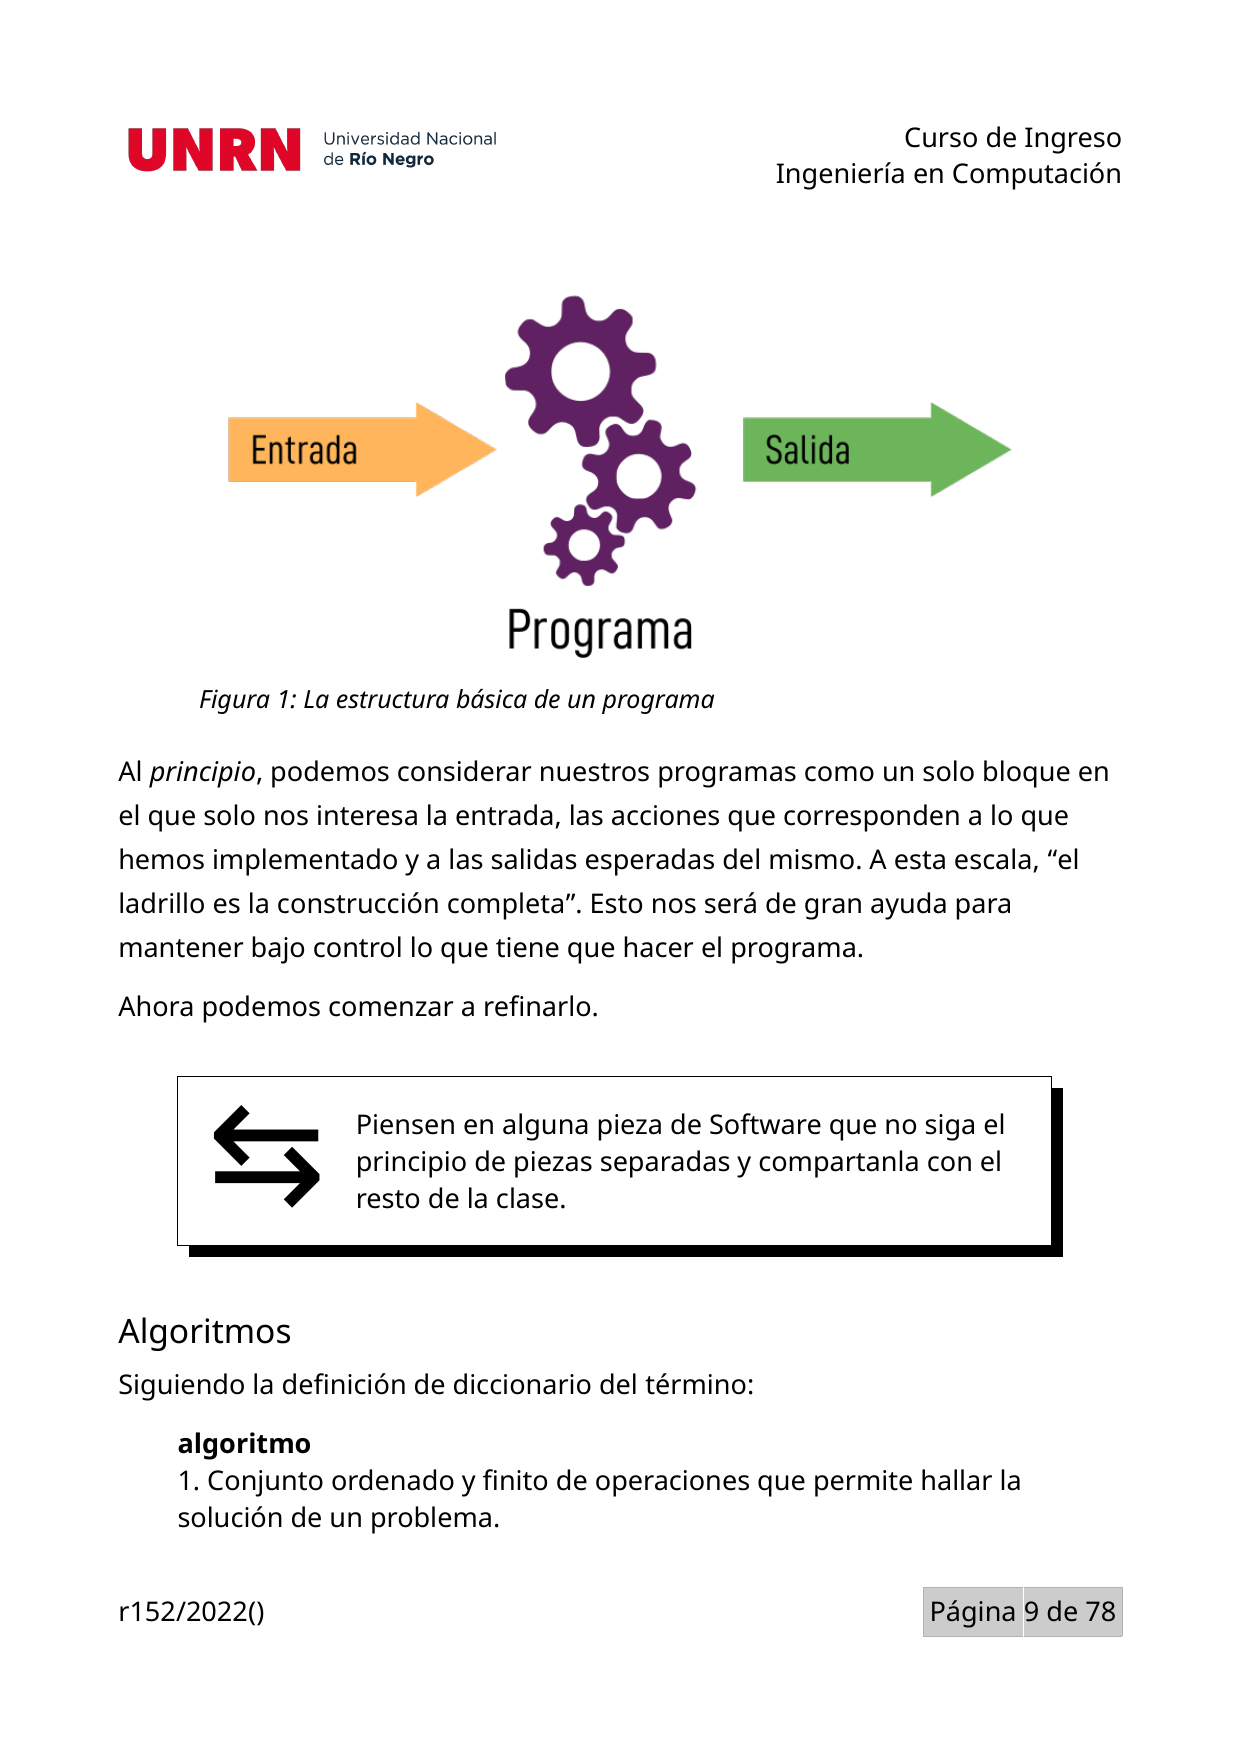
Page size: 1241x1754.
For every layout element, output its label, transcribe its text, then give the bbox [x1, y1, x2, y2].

text Ahora podemos comenzar a refinarlo. [118, 987, 1122, 1024]
text Al principio, podemos considerar nuestros programas como un solo bloque en el que solo nos interesa la entrada, las acciones que corresponden a lo que hemos implementado y a las salidas esperadas del mismo. A esta escala, “el ladrillo es la construcción completa”. Esto nos será de gran ayuda para mantener bajo control lo que tiene que hacer el programa. [118, 221, 1122, 966]
subtitle Algoritmos [118, 1308, 1122, 1353]
text 1. Conjunto ordenado y finito de operaciones que permite hallar la solución de un problema. [177, 1461, 1063, 1535]
picture [118, 118, 505, 180]
text ⇆Piensen en alguna pieza de Software que no siga el principio de piezas separadas y compartanla con el resto de la clase. [178, 1077, 1051, 1245]
text Siguiendo la definición de diccionario del término: [118, 1366, 1122, 1403]
picture [198, 263, 1042, 682]
text Figura 1: La estructura básica de un programa [199, 682, 1041, 715]
text algoritmo [177, 1424, 1063, 1461]
